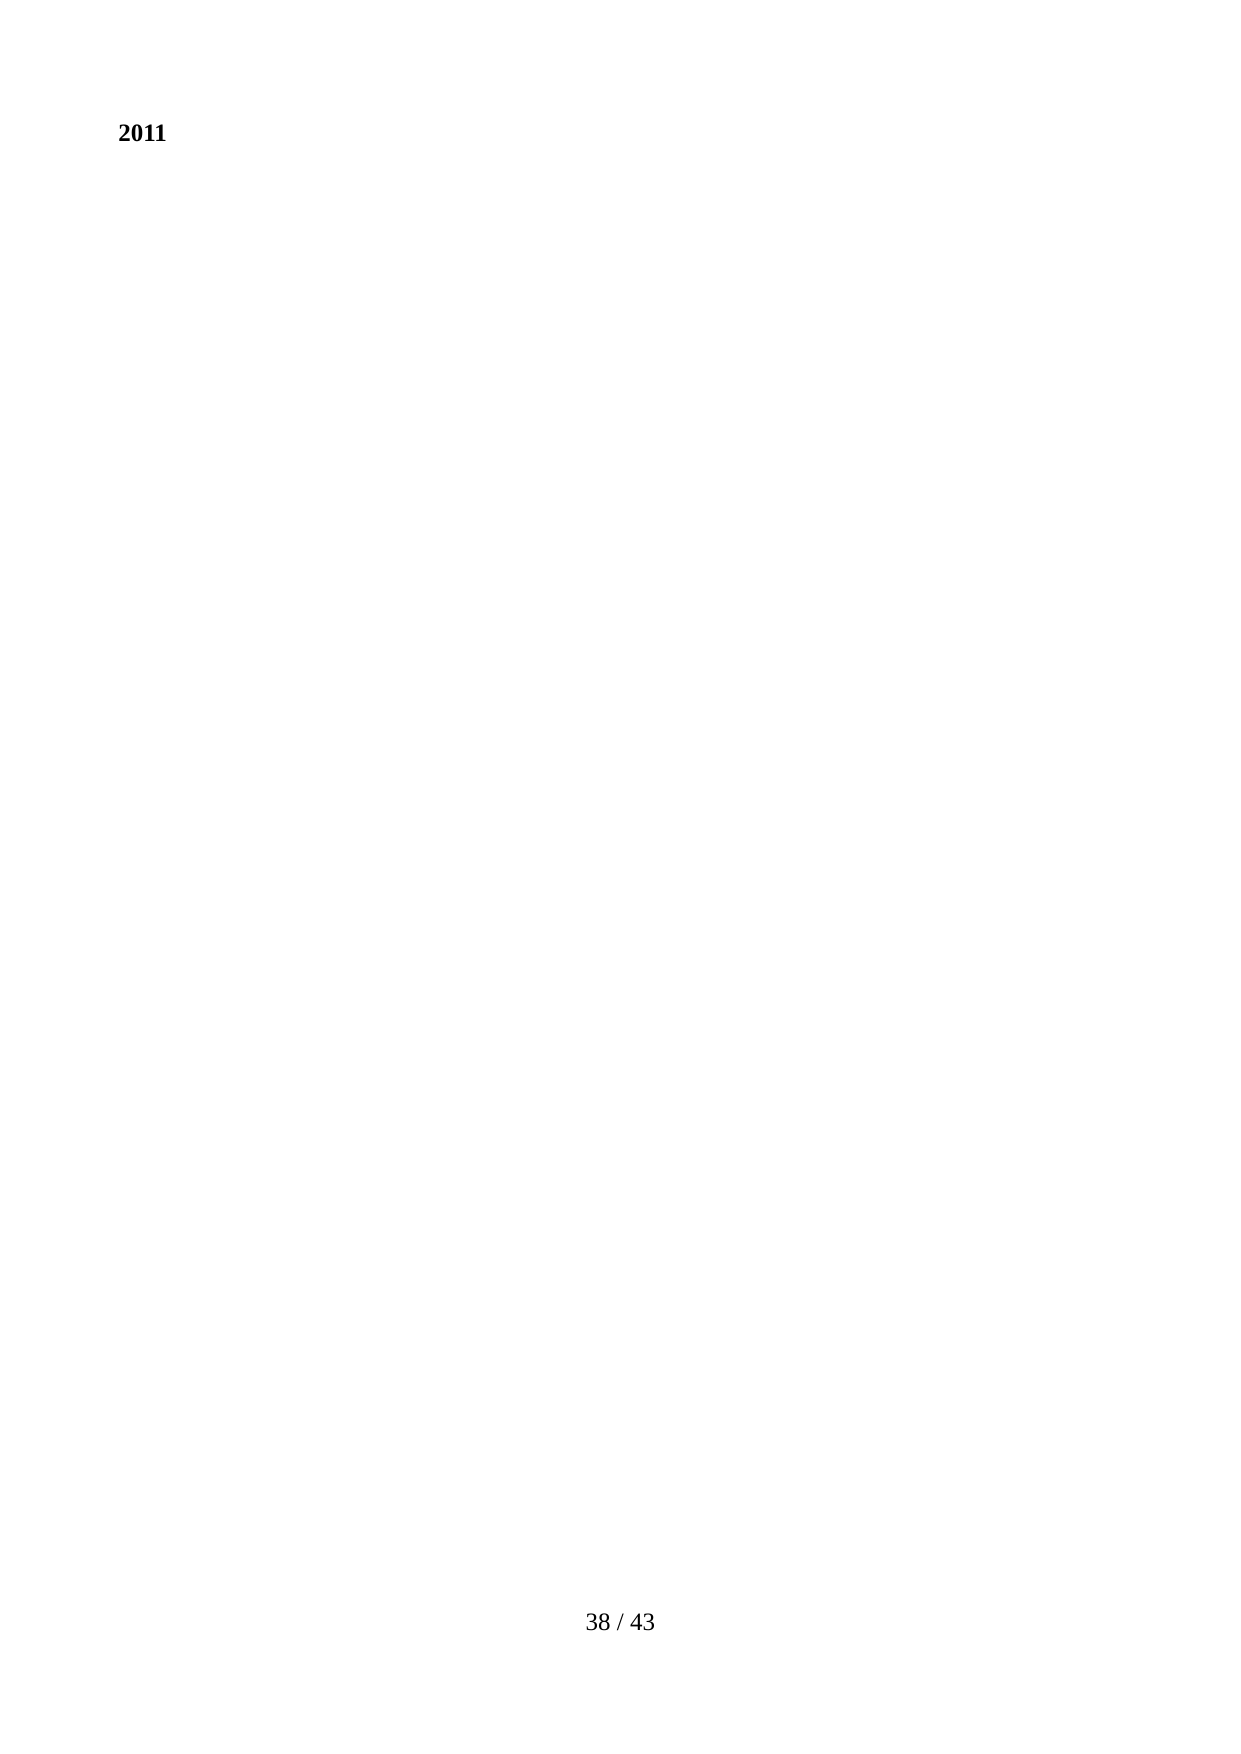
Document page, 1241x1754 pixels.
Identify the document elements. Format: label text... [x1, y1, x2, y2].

text 2011 [118, 118, 1122, 147]
